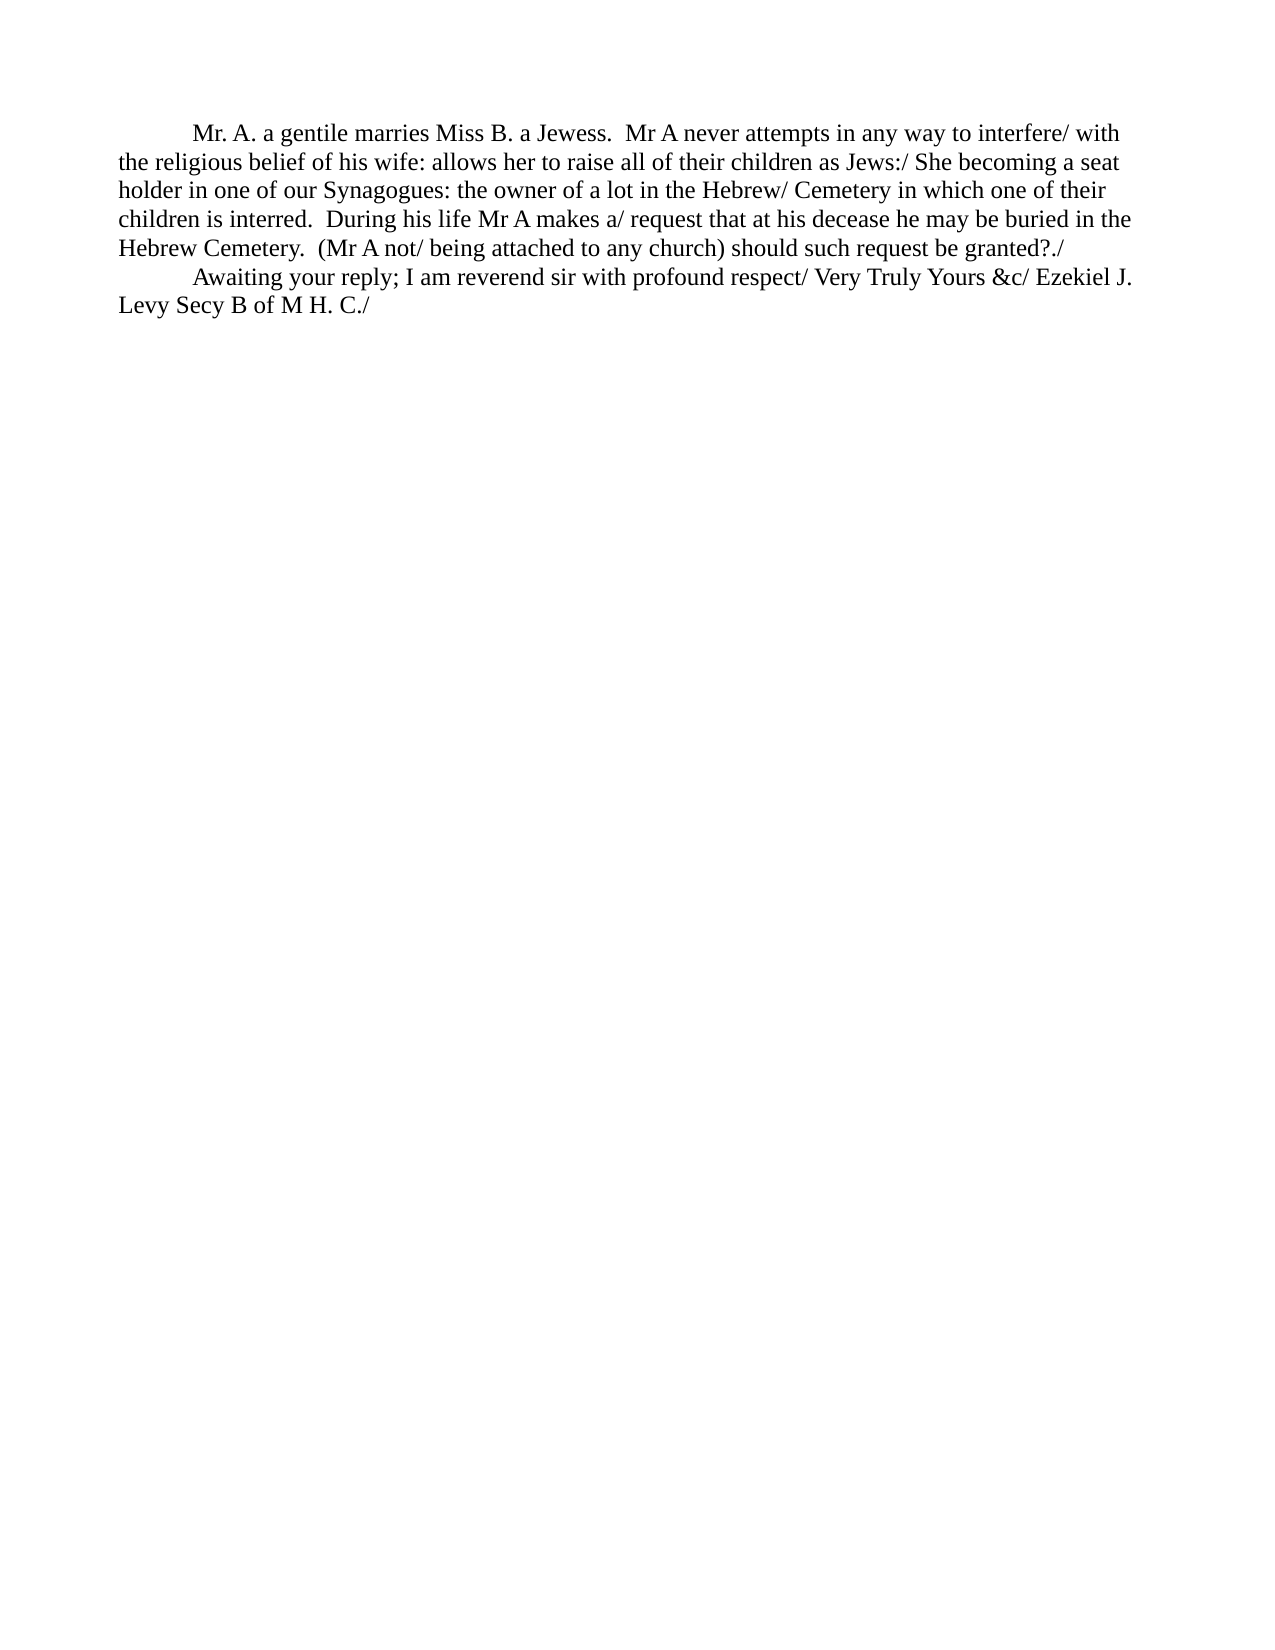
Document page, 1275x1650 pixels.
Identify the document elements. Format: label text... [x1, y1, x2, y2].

text Awaiting your reply; I am reverend sir with profound respect/ Very Truly Yours &c/ Ezekiel J. Levy Secy B of M H. C./ [118, 262, 1157, 319]
text Mr. A. a gentile marries Miss B. a Jewess. Mr A never attempts in any way to interfere/ with the religious belief of his wife: allows her to raise all of their children as Jews:/ She becoming a seat holder in one of our Synagogues: the owner of a lot in the Hebrew/ Cemetery in which one of their children is interred. During his life Mr A makes a/ request that at his decease he may be buried in the Hebrew Cemetery. (Mr A not/ being attached to any church) should such request be granted?./ [118, 118, 1157, 262]
